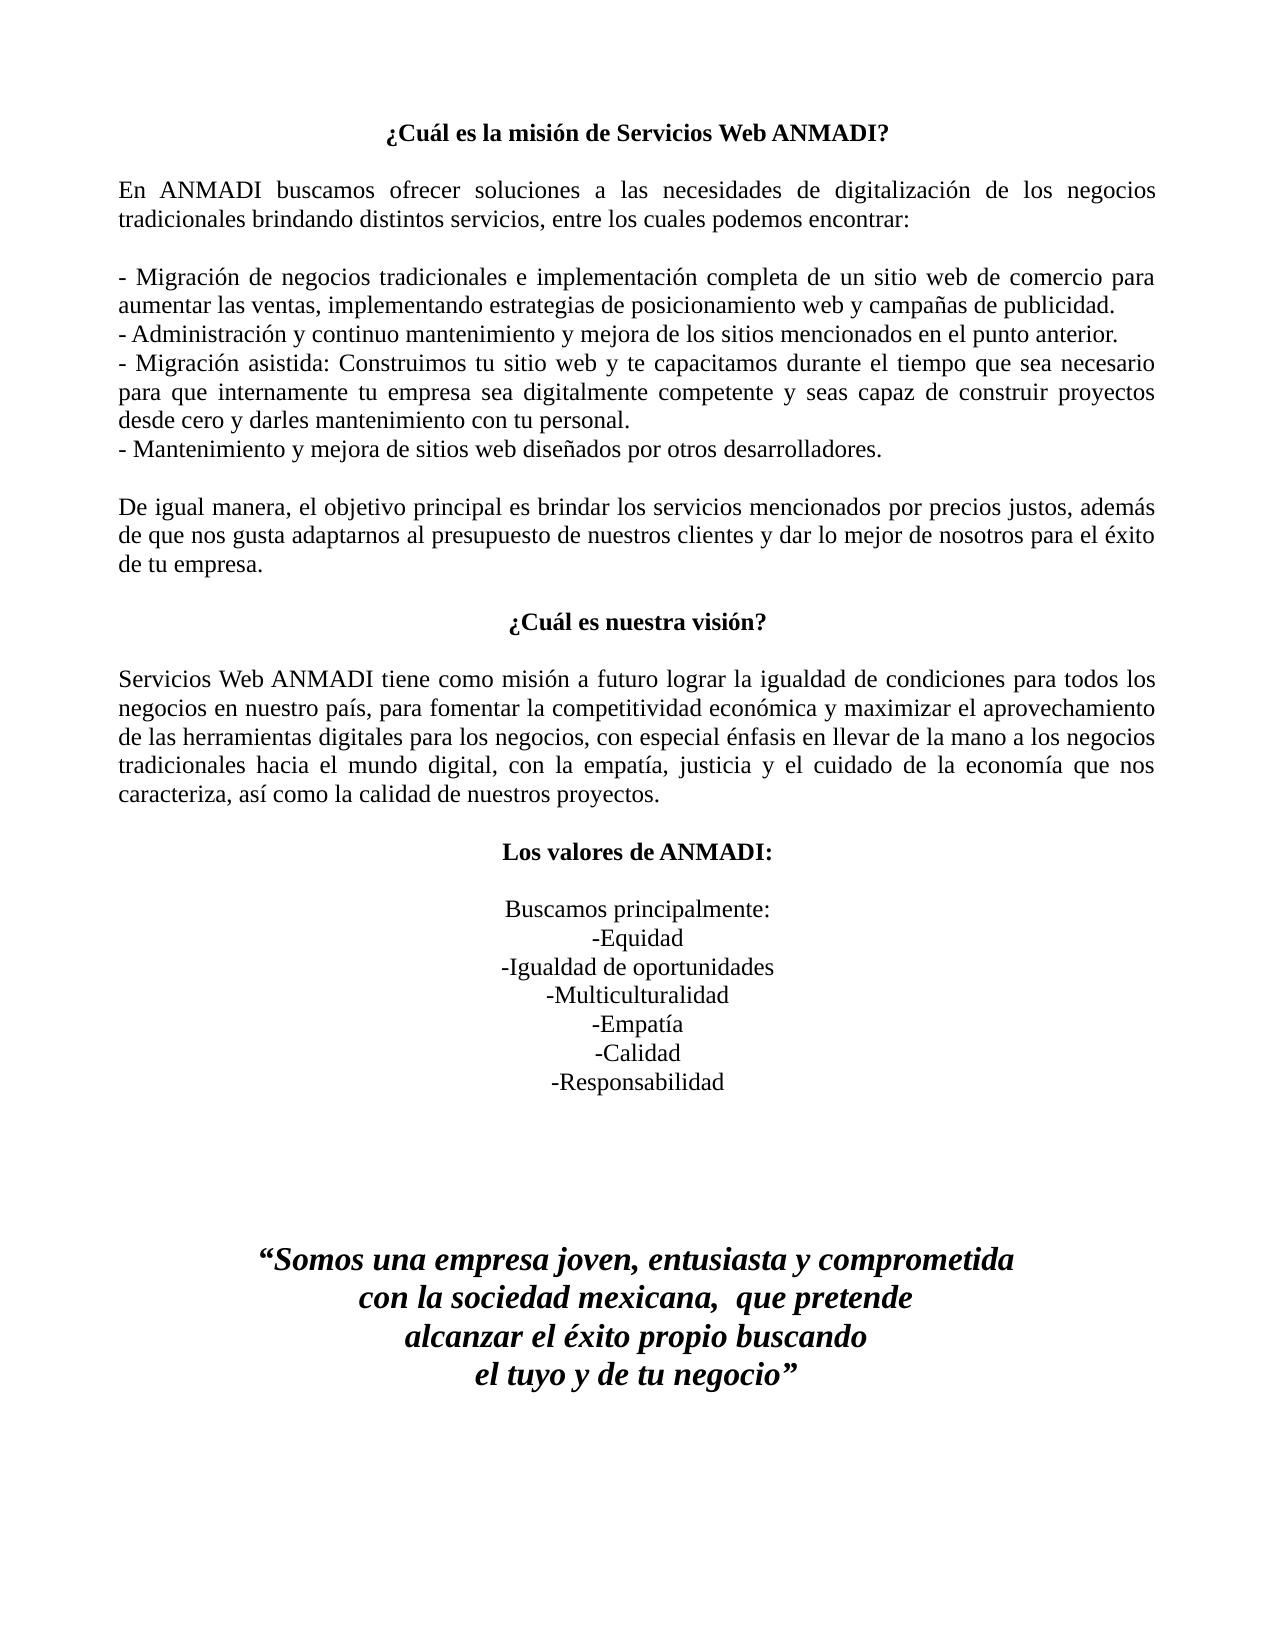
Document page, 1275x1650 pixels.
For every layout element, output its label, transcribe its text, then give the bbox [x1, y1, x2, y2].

text - Mantenimiento y mejora de sitios web diseñados por otros desarrolladores. [118, 434, 1157, 463]
text -Calidad [118, 1038, 1157, 1067]
text -Responsabilidad [118, 1067, 1157, 1096]
text De igual manera, el objetivo principal es brindar los servicios mencionados por precios justos, además de que nos gusta adaptarnos al presupuesto de nuestros clientes y dar lo mejor de nosotros para el éxito de tu empresa. [118, 492, 1157, 578]
text con la sociedad mexicana, que pretende [118, 1278, 1157, 1316]
text ¿Cuál es nuestra visión? [118, 607, 1157, 636]
text -Igualdad de oportunidades [118, 952, 1157, 981]
text Servicios Web ANMADI tiene como misión a futuro lograr la igualdad de condiciones para todos los negocios en nuestro país, para fomentar la competitividad económica y maximizar el aprovechamiento de las herramientas digitales para los negocios, con especial énfasis en llevar de la mano a los negocios tradicionales hacia el mundo digital, con la empatía, justicia y el cuidado de la economía que nos caracteriza, así como la calidad de nuestros proyectos. [118, 664, 1157, 808]
text ¿Cuál es la misión de Servicios Web ANMADI? [118, 118, 1157, 147]
text “Somos una empresa joven, entusiasta y comprometida [118, 1239, 1157, 1278]
text - Administración y continuo mantenimiento y mejora de los sitios mencionados en el punto anterior. [118, 319, 1157, 348]
text alcanzar el éxito propio buscando [118, 1316, 1157, 1354]
text - Migración de negocios tradicionales e implementación completa de un sitio web de comercio para aumentar las ventas, implementando estrategias de posicionamiento web y campañas de publicidad. [118, 262, 1157, 319]
text -Empatía [118, 1009, 1157, 1038]
text -Multiculturalidad [118, 981, 1157, 1009]
text - Migración asistida: Construimos tu sitio web y te capacitamos durante el tiempo que sea necesario para que internamente tu empresa sea digitalmente competente y seas capaz de construir proyectos desde cero y darles mantenimiento con tu personal. [118, 348, 1157, 434]
text -Equidad [118, 923, 1157, 952]
text Los valores de ANMADI: [118, 837, 1157, 866]
text el tuyo y de tu negocio” [118, 1354, 1157, 1393]
text En ANMADI buscamos ofrecer soluciones a las necesidades de digitalización de los negocios tradicionales brindando distintos servicios, entre los cuales podemos encontrar: [118, 176, 1157, 233]
text Buscamos principalmente: [118, 894, 1157, 923]
